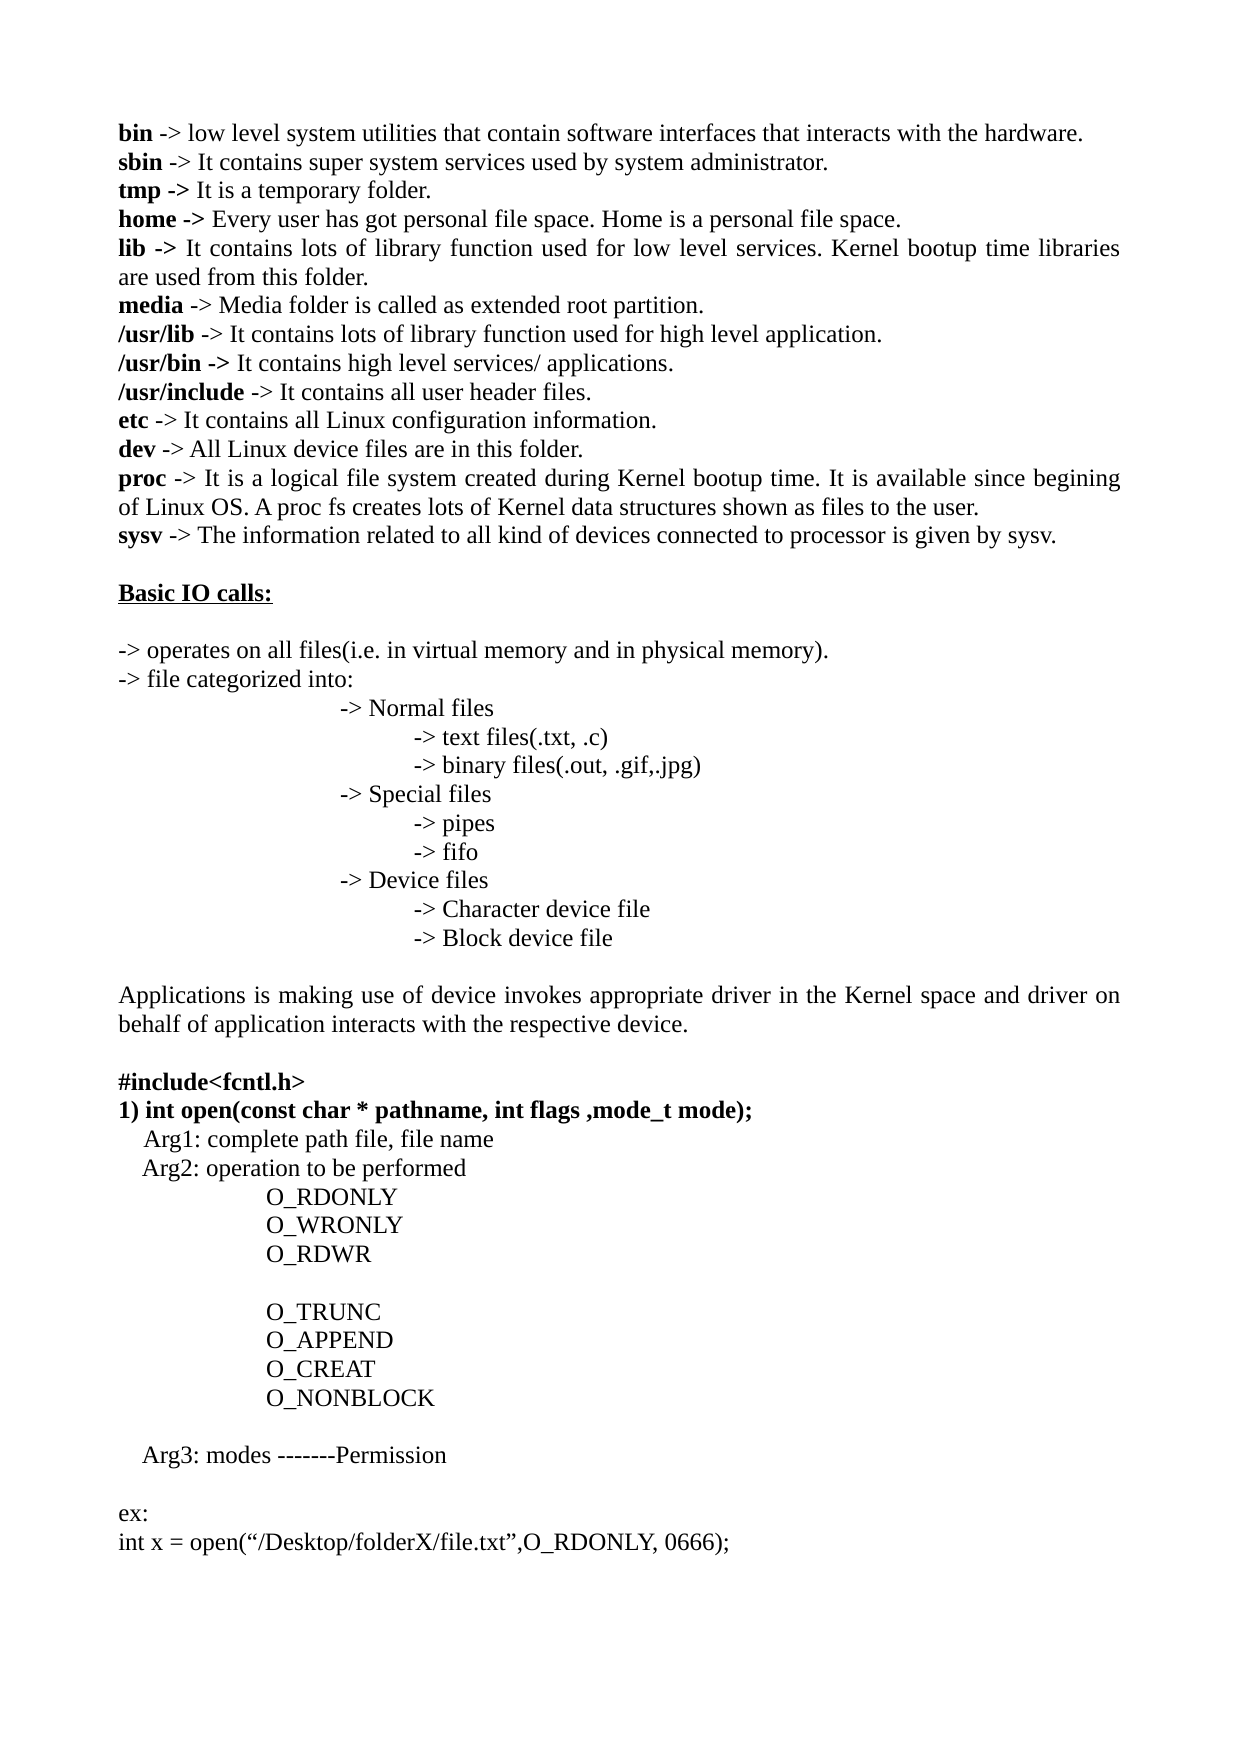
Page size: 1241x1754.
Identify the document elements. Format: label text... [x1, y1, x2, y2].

text O_WRONLY [118, 1211, 1122, 1239]
text int x = open(“/Desktop/folderX/file.txt”,O_RDONLY, 0666); [118, 1527, 1122, 1556]
text -> Special files [118, 779, 1122, 808]
text 1) int open(const char * pathname, int flags ,mode_t mode); [118, 1096, 1122, 1124]
text O_NONBLOCK [118, 1383, 1122, 1412]
text O_APPEND [118, 1326, 1122, 1354]
text /usr/include -> It contains all user header files. [118, 377, 1122, 406]
text O_TRUNC [118, 1297, 1122, 1326]
text dev -> All Linux device files are in this folder. [118, 434, 1122, 463]
text Arg2: operation to be performed [118, 1153, 1122, 1182]
text -> operates on all files(i.e. in virtual memory and in physical memory). [118, 636, 1122, 664]
text -> Character device file [118, 894, 1122, 923]
text -> Device files [118, 866, 1122, 894]
text /usr/lib -> It contains lots of library function used for high level application. [118, 319, 1122, 348]
text etc -> It contains all Linux configuration information. [118, 406, 1122, 434]
text -> Block device file [118, 923, 1122, 952]
text -> Normal files [118, 693, 1122, 722]
text media -> Media folder is called as extended root partition. [118, 291, 1122, 319]
text proc -> It is a logical file system created during Kernel bootup time. It is available since begining of Linux OS. A proc fs creates lots of Kernel data structures shown as files to the user. [118, 463, 1122, 521]
text O_RDONLY [118, 1182, 1122, 1211]
text Applications is making use of device invokes appropriate driver in the Kernel space and driver on behalf of application interacts with the respective device. [118, 981, 1122, 1038]
text -> pipes [118, 808, 1122, 837]
text O_CREAT [118, 1354, 1122, 1383]
text -> text files(.txt, .c) [118, 722, 1122, 751]
text bin -> low level system utilities that contain software interfaces that interacts with the hardware. [118, 118, 1122, 147]
text lib -> It contains lots of library function used for low level services. Kernel bootup time libraries are used from this folder. [118, 233, 1122, 291]
text home -> Every user has got personal file space. Home is a personal file space. [118, 204, 1122, 233]
text sbin -> It contains super system services used by system administrator. [118, 147, 1122, 176]
text -> file categorized into: [118, 664, 1122, 693]
text sysv -> The information related to all kind of devices connected to processor is given by sysv. [118, 521, 1122, 549]
text O_RDWR [118, 1239, 1122, 1268]
text Arg3: modes -------Permission [118, 1441, 1122, 1469]
text -> binary files(.out, .gif,.jpg) [118, 751, 1122, 779]
text Arg1: complete path file, file name [118, 1124, 1122, 1153]
text tmp -> It is a temporary folder. [118, 176, 1122, 204]
text ex: [118, 1498, 1122, 1527]
text #include<fcntl.h> [118, 1067, 1122, 1096]
text -> fifo [118, 837, 1122, 866]
text Basic IO calls: [118, 578, 1122, 607]
text /usr/bin -> It contains high level services/ applications. [118, 348, 1122, 377]
